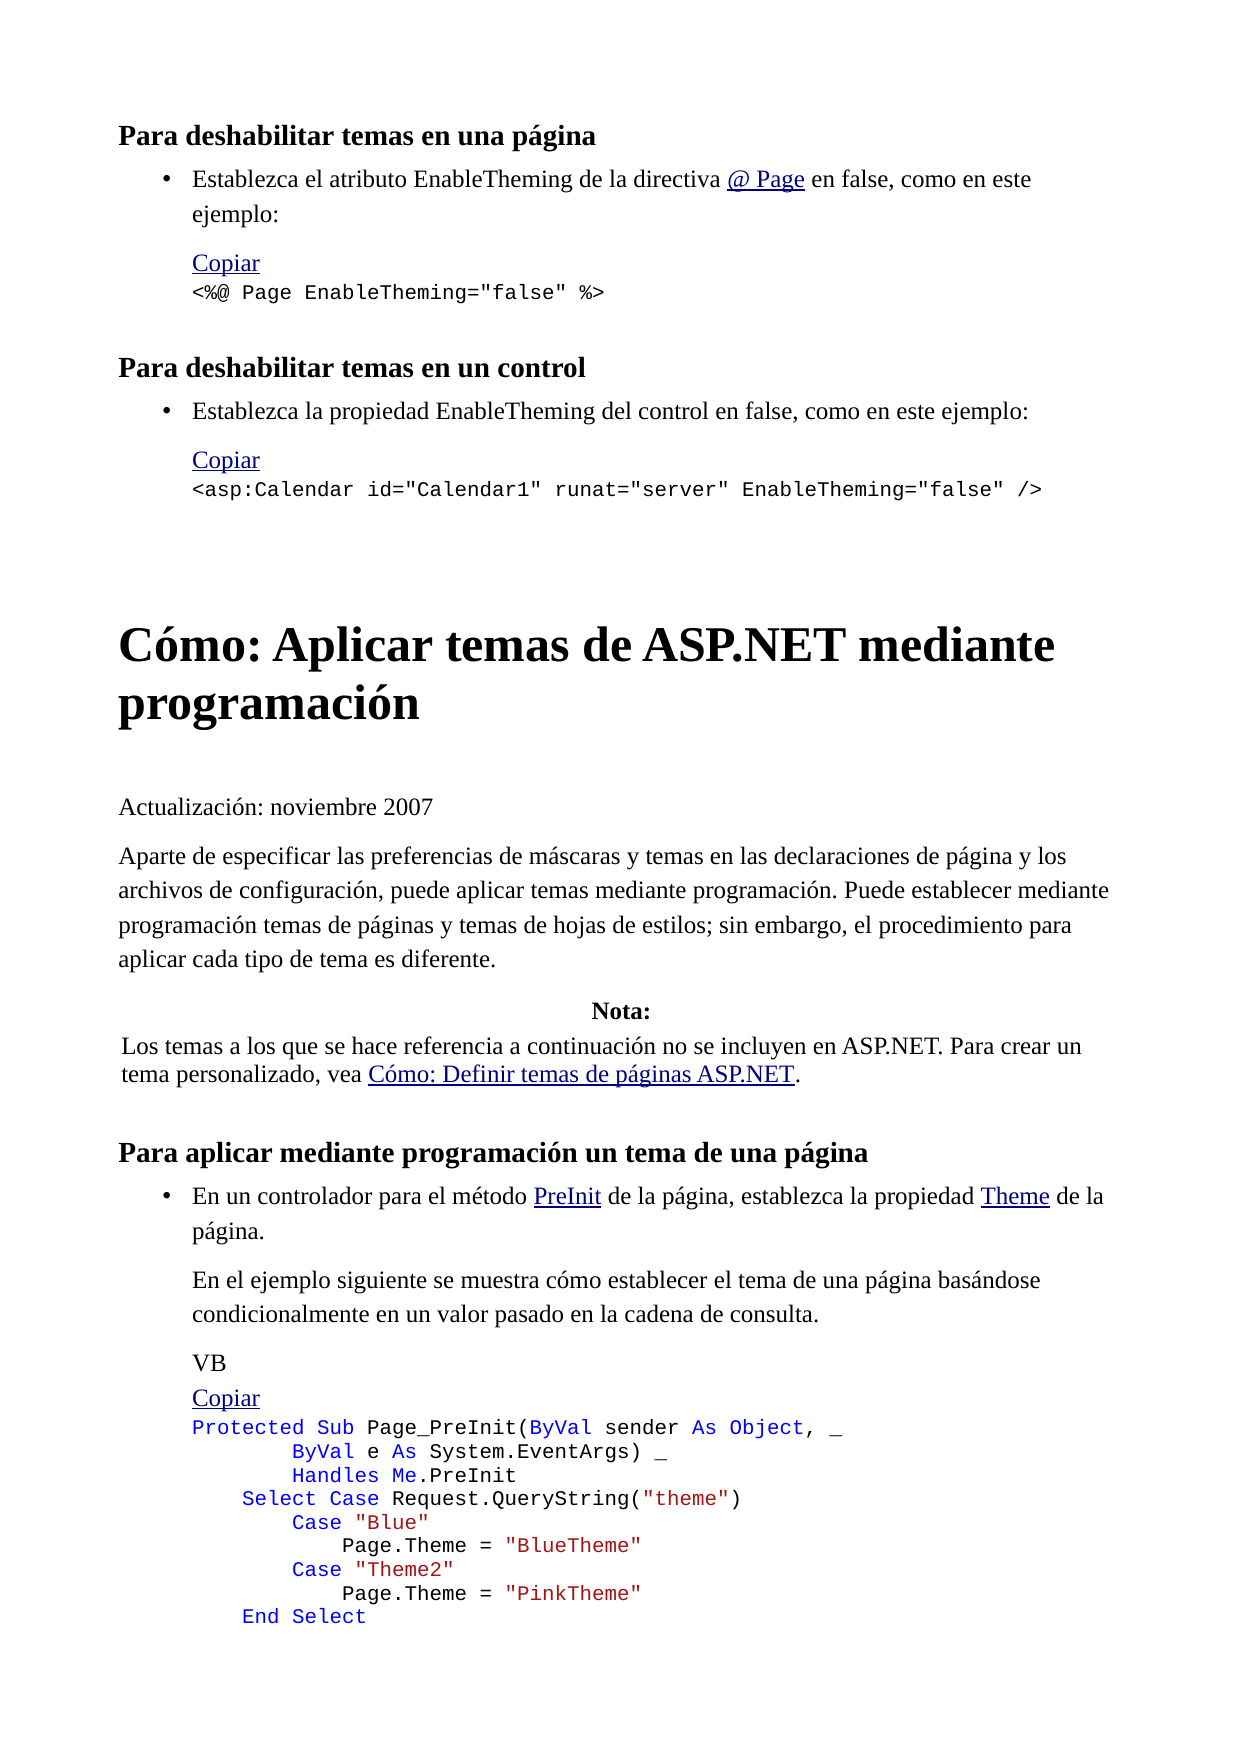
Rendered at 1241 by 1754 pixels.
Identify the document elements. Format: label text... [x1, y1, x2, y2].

list ByVal e As System.EventArgs) _ [162, 1441, 1122, 1464]
text Aparte de especificar las preferencias de máscaras y temas en las declaraciones de página y los archivos de configuración, puede aplicar temas mediante programación. Puede establecer mediante programación temas de páginas y temas de hojas de estilos; sin embargo, el procedimiento para aplicar cada tipo de tema es diferente. [118, 841, 1122, 973]
list Case "Blue" [162, 1512, 1122, 1536]
list <%@ Page EnableTheming="false" %> [162, 282, 1122, 306]
list Copiar [162, 248, 1122, 276]
list Protected Sub Page_PreInit(ByVal sender As Object, _ [162, 1417, 1122, 1441]
list VB [162, 1348, 1122, 1377]
list Copiar [162, 445, 1122, 474]
list En el ejemplo siguiente se muestra cómo establecer el tema de una página basándose condicionalmente en un valor pasado en la cadena de consulta. [162, 1265, 1122, 1328]
table_cell Los temas a los que se hace referencia a continuación no se incluyen en ASP.NET. Para crear un tema personalizado, vea Cómo: Definir temas de páginas ASP.NET. [118, 1028, 1122, 1121]
list En un controlador para el método PreInit de la página, establezca la propiedad Theme de la página. [162, 1181, 1122, 1244]
list <asp:Calendar id="Calendar1" runat="server" EnableTheming="false" /> [162, 479, 1122, 503]
list Page.Theme = "PinkTheme" [162, 1583, 1122, 1606]
list Case "Theme2" [162, 1559, 1122, 1583]
list Select Case Request.QueryString("theme") [162, 1488, 1122, 1512]
subtitle Para deshabilitar temas en una página [118, 118, 1122, 152]
subtitle Para aplicar mediante programación un tema de una página [118, 1135, 1122, 1169]
table_header Nota: [118, 993, 1122, 1028]
list Page.Theme = "BlueTheme" [162, 1536, 1122, 1559]
list Copiar [162, 1383, 1122, 1412]
list Establezca la propiedad EnableTheming del control en false, como en este ejemplo: [162, 396, 1122, 425]
list End Select [162, 1606, 1122, 1630]
text Actualización: noviembre 2007 [118, 792, 1122, 820]
subtitle Cómo: Aplicar temas de ASP.NET mediante programación [118, 615, 1122, 730]
list Establezca el atributo EnableTheming de la directiva @ Page en false, como en este ejemplo: [162, 164, 1122, 227]
list Handles Me.PreInit [162, 1464, 1122, 1488]
subtitle Para deshabilitar temas en un control [118, 350, 1122, 383]
